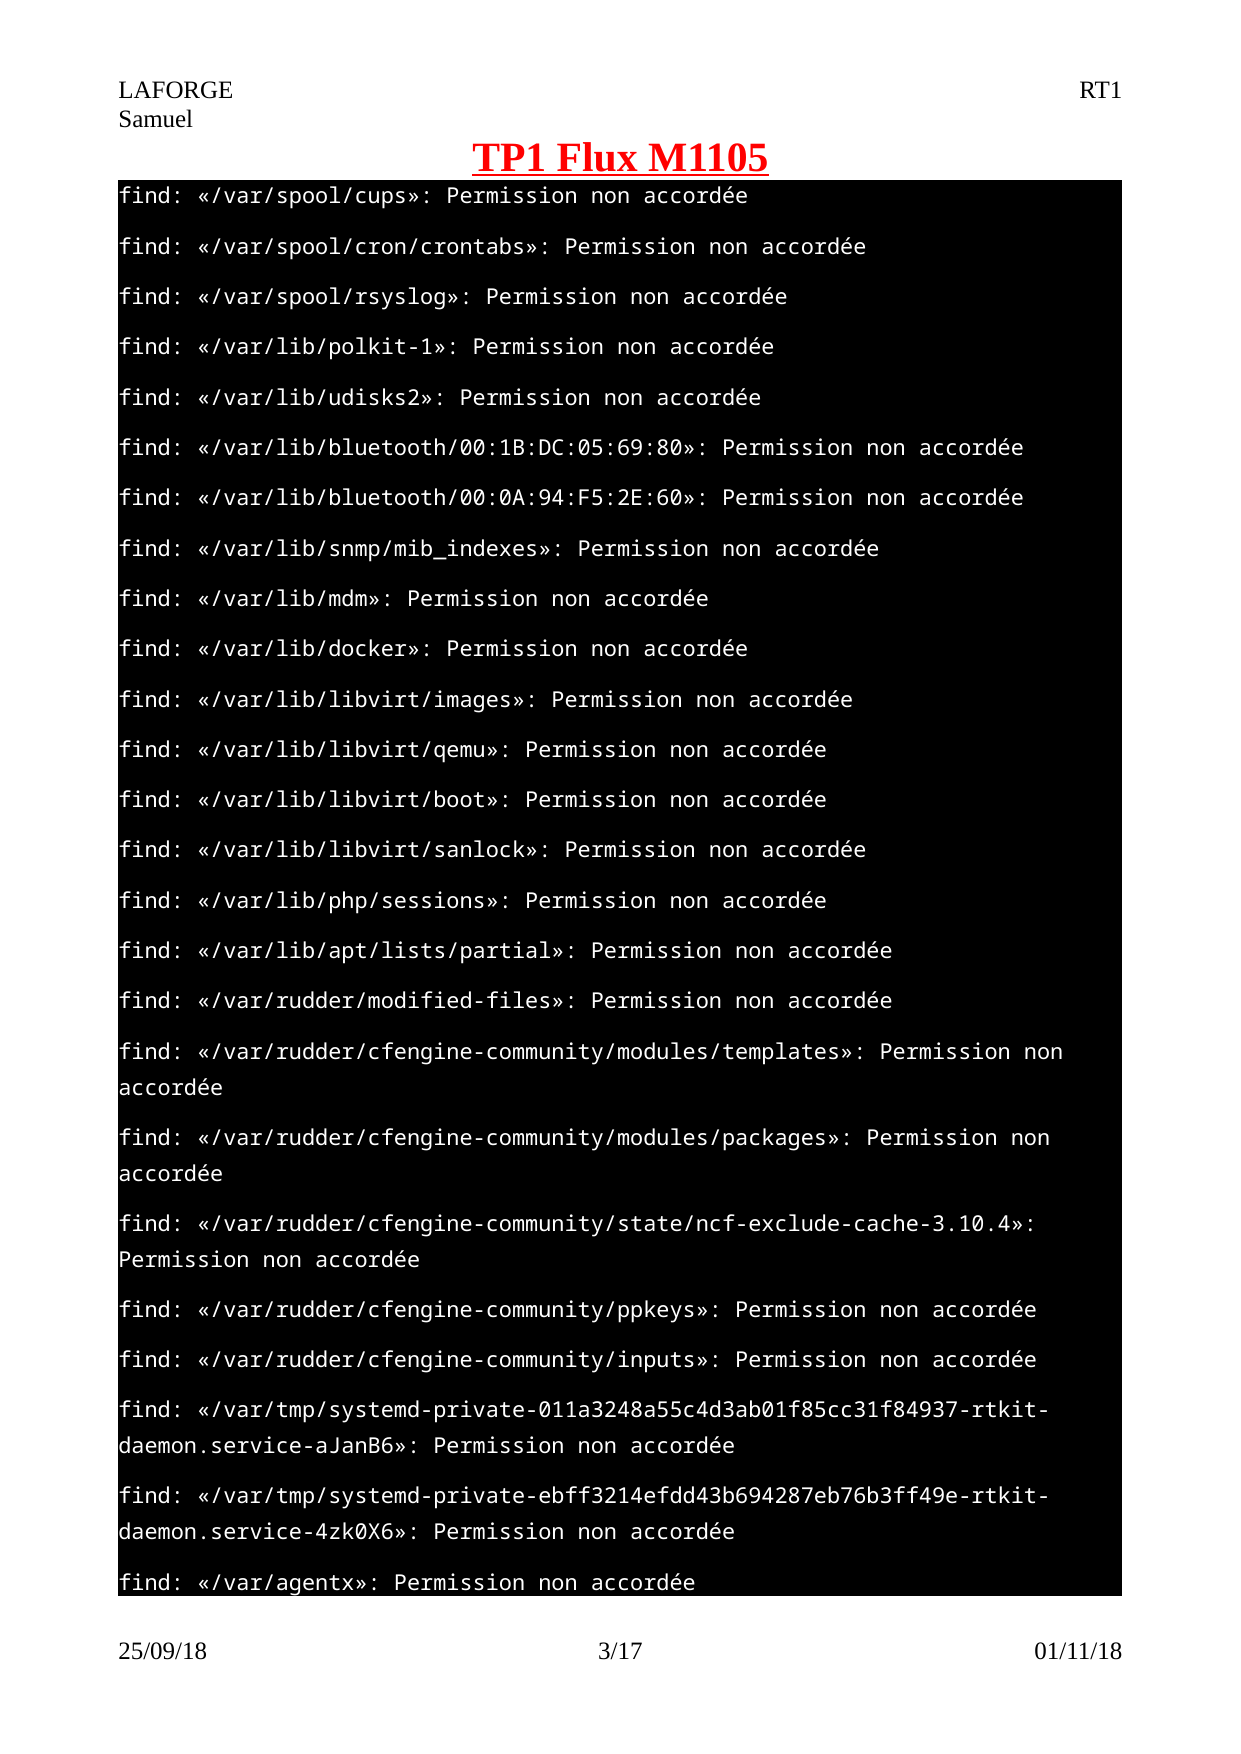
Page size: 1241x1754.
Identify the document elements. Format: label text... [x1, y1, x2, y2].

text find: «/var/lib/udisks2»: Permission non accordée [118, 382, 1122, 411]
text find: «/var/lib/apt/lists/partial»: Permission non accordée [118, 935, 1122, 965]
text find: «/var/spool/rsyslog»: Permission non accordée [118, 281, 1122, 311]
text find: «/var/lib/snmp/mib_indexes»: Permission non accordée [118, 533, 1122, 562]
text find: «/var/lib/libvirt/qemu»: Permission non accordée [118, 734, 1122, 764]
text find: «/var/rudder/cfengine-community/inputs»: Permission non accordée [118, 1344, 1122, 1374]
text find: «/var/tmp/systemd-private-ebff3214efdd43b694287eb76b3ff49e-rtkit-daemon.service-4zk0X6»: Permission non accordée [118, 1481, 1122, 1546]
text find: «/var/lib/docker»: Permission non accordée [118, 633, 1122, 663]
text find: «/var/lib/libvirt/boot»: Permission non accordée [118, 784, 1122, 814]
text find: «/var/spool/cron/crontabs»: Permission non accordée [118, 231, 1122, 261]
text find: «/var/rudder/modified-files»: Permission non accordée [118, 985, 1122, 1015]
text find: «/var/rudder/cfengine-community/ppkeys»: Permission non accordée [118, 1294, 1122, 1324]
text find: «/var/spool/cups»: Permission non accordée [118, 180, 1122, 210]
text find: «/var/lib/mdm»: Permission non accordée [118, 583, 1122, 613]
text find: «/var/rudder/cfengine-community/state/ncf-exclude-cache-3.10.4»: Permission non accordée [118, 1208, 1122, 1273]
text find: «/var/lib/polkit-1»: Permission non accordée [118, 331, 1122, 361]
text find: «/var/lib/bluetooth/00:0A:94:F5:2E:60»: Permission non accordée [118, 482, 1122, 512]
text find: «/var/agentx»: Permission non accordée [118, 1567, 1122, 1596]
text find: «/var/lib/bluetooth/00:1B:DC:05:69:80»: Permission non accordée [118, 432, 1122, 462]
text find: «/var/rudder/cfengine-community/modules/templates»: Permission non accordée [118, 1036, 1122, 1101]
text find: «/var/lib/libvirt/images»: Permission non accordée [118, 683, 1122, 713]
text find: «/var/lib/php/sessions»: Permission non accordée [118, 885, 1122, 914]
text find: «/var/rudder/cfengine-community/modules/packages»: Permission non accordée [118, 1122, 1122, 1187]
text find: «/var/tmp/systemd-private-011a3248a55c4d3ab01f85cc31f84937-rtkit-daemon.service-aJanB6»: Permission non accordée [118, 1394, 1122, 1460]
text find: «/var/lib/libvirt/sanlock»: Permission non accordée [118, 834, 1122, 864]
